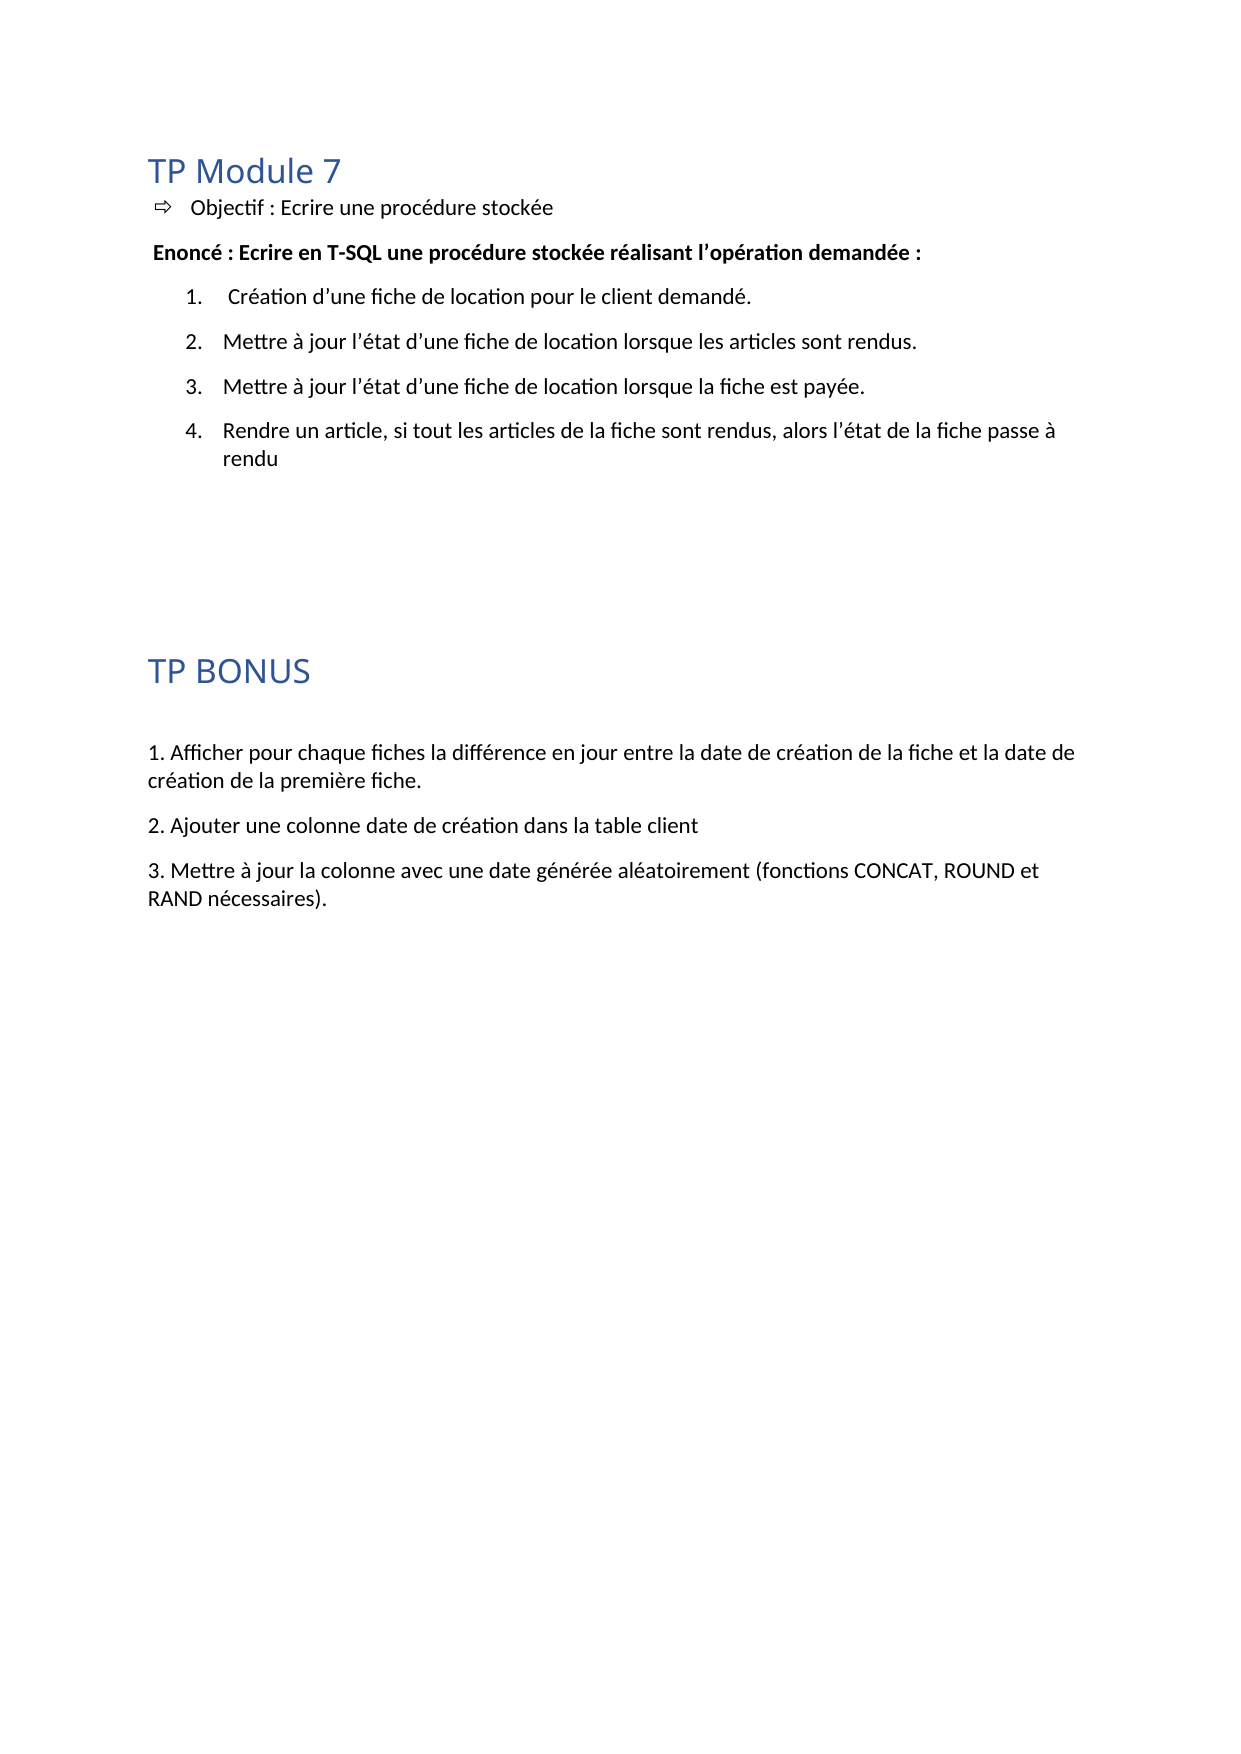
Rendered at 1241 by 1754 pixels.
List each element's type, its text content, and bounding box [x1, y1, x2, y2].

list Mettre à jour l’état d’une fiche de location lorsque la fiche est payée. [185, 372, 1093, 400]
subtitle TP BONUS [148, 648, 1093, 694]
list Objectif : Ecrire une procédure stockée [153, 193, 1093, 221]
list Création d’une fiche de location pour le client demandé. [185, 282, 1093, 310]
text 1. Afficher pour chaque fiches la différence en jour entre la date de création de la fiche et la date de création de la première fiche. [148, 738, 1093, 794]
subtitle TP Module 7 [148, 148, 1093, 193]
text Enoncé : Ecrire en T-SQL une procédure stockée réalisant l’opération demandée : [153, 238, 1093, 266]
text 2. Ajouter une colonne date de création dans la table client [148, 811, 1093, 839]
list Mettre à jour l’état d’une fiche de location lorsque les articles sont rendus. [185, 327, 1093, 355]
text 3. Mettre à jour la colonne avec une date générée aléatoirement (fonctions CONCAT, ROUND et RAND nécessaires). [148, 856, 1093, 912]
list Rendre un article, si tout les articles de la fiche sont rendus, alors l’état de la fiche passe à rendu [185, 416, 1093, 472]
